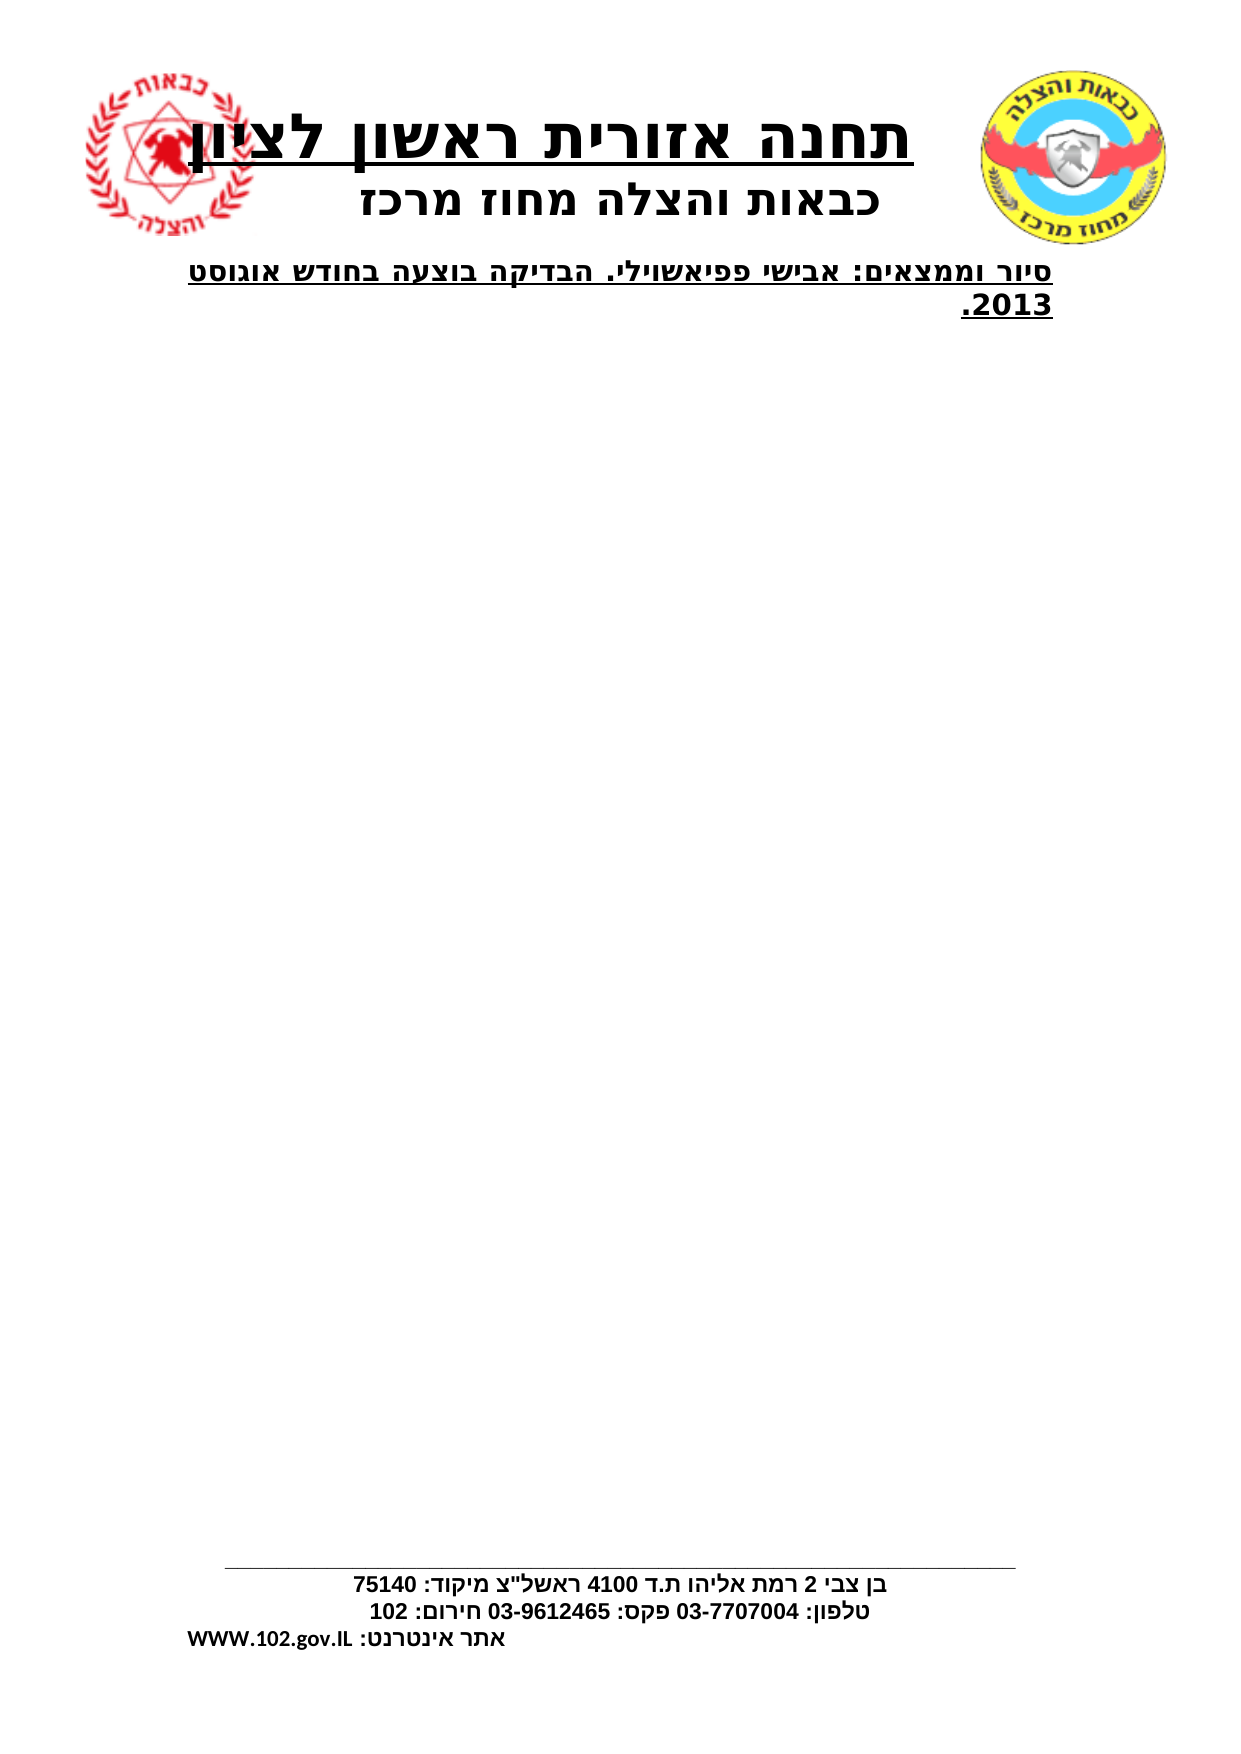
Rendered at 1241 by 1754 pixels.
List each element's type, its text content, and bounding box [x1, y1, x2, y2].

text סיור וממצאים: אבישי פפיאשוילי. הבדיקה בוצעה בחודש אוגוסט 2013. [187, 254, 1053, 283]
text סיור וממצאים: אבישי פפיאשוילי. הבדיקה בוצעה בחודש אוגוסט 2013. [187, 284, 1053, 322]
